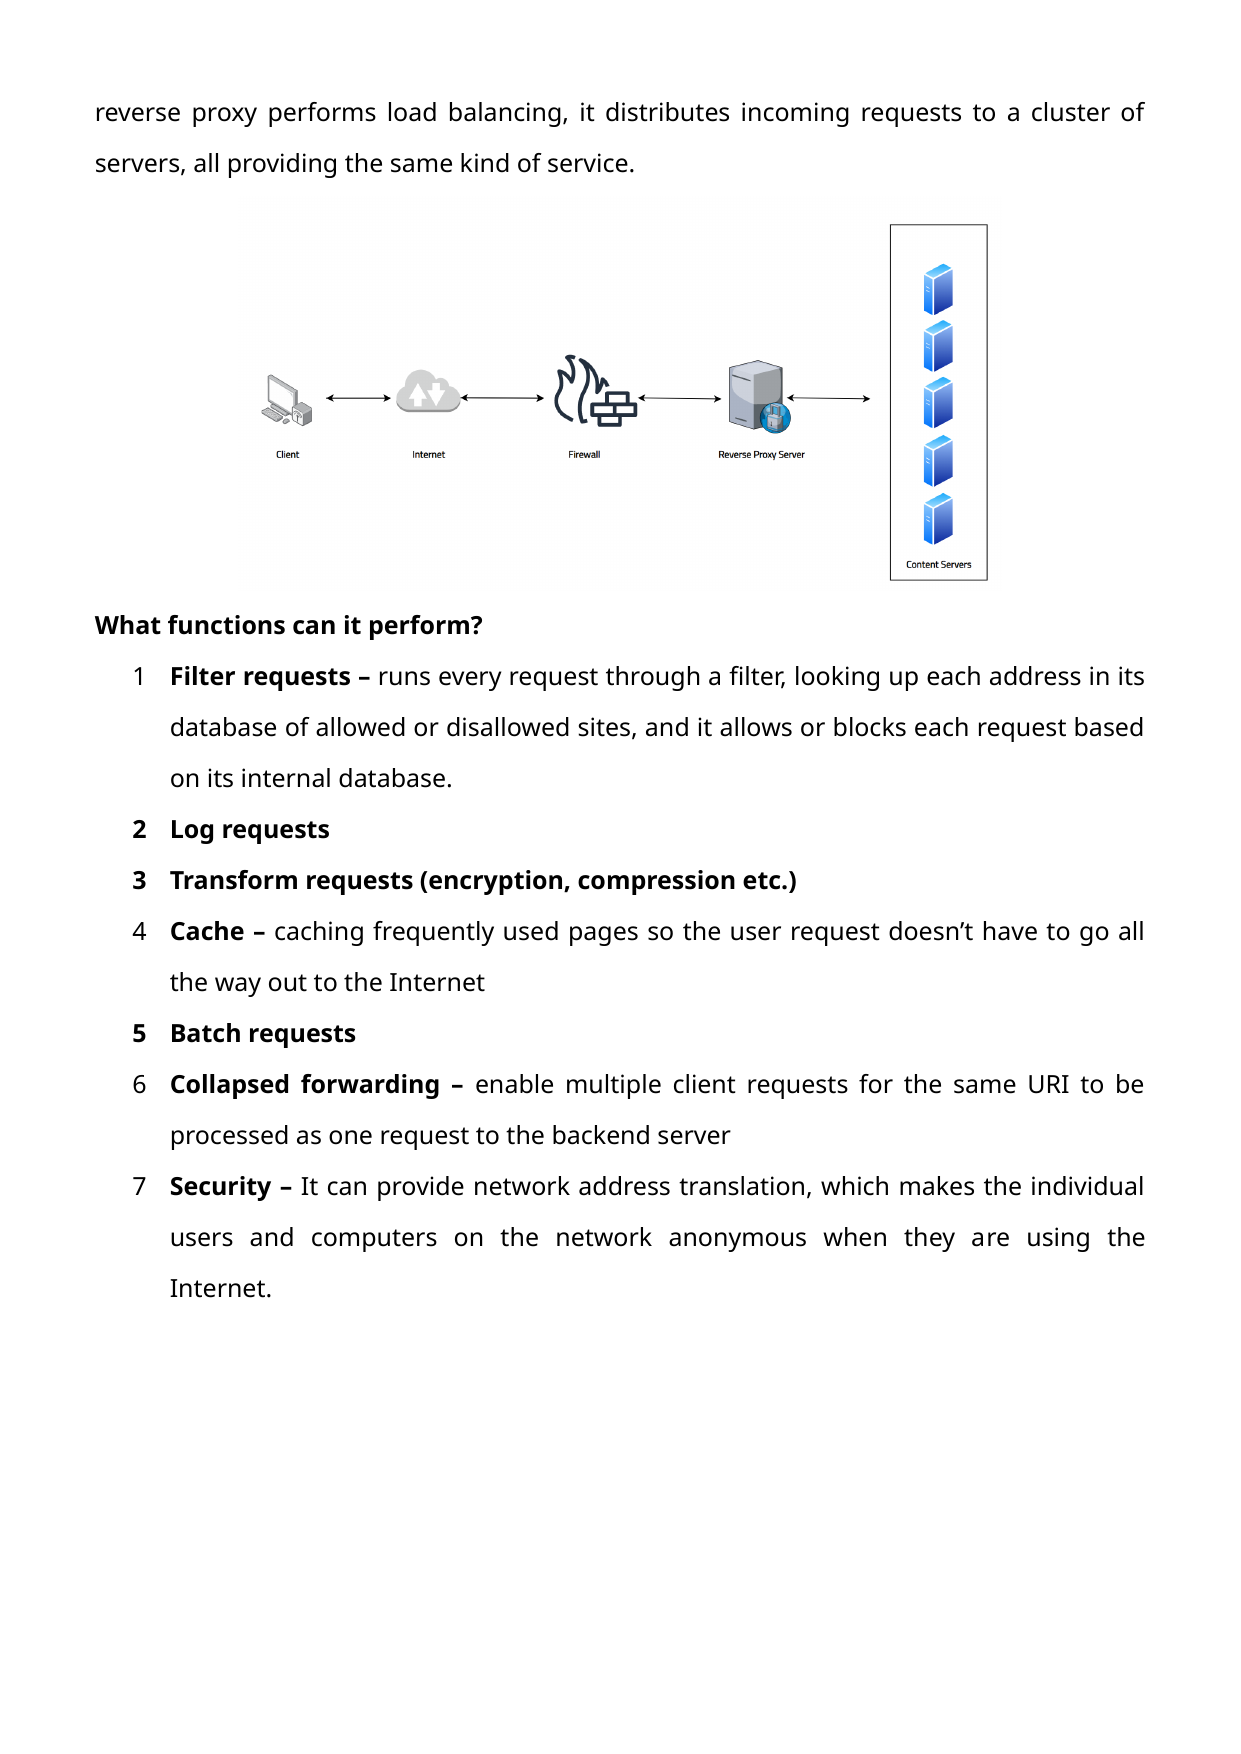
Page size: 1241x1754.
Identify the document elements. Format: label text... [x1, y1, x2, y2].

list Log requests [132, 811, 1146, 846]
list Batch requests [132, 1016, 1146, 1050]
text What functions can it perform? [94, 607, 1146, 641]
text reverse proxy performs load balancing, it distributes incoming requests to a cluster of servers, all providing the same kind of service. [94, 94, 1146, 179]
list Collapsed forwarding – enable multiple client requests for the same URI to be processed as one request to the backend server [132, 1067, 1146, 1152]
list Security – It can provide network address translation, which makes the individual users and computers on the network anonymous when they are using the Internet. [132, 1169, 1146, 1305]
picture [238, 196, 1003, 591]
list Cache – caching frequently used pages so the user request doesn’t have to go all the way out to the Internet [132, 913, 1146, 999]
list Transform requests (encryption, compression etc.) [132, 862, 1146, 897]
list Filter requests – runs every request through a filter, looking up each address in its database of allowed or disallowed sites, and it allows or blocks each request based on its internal database. [132, 658, 1146, 794]
